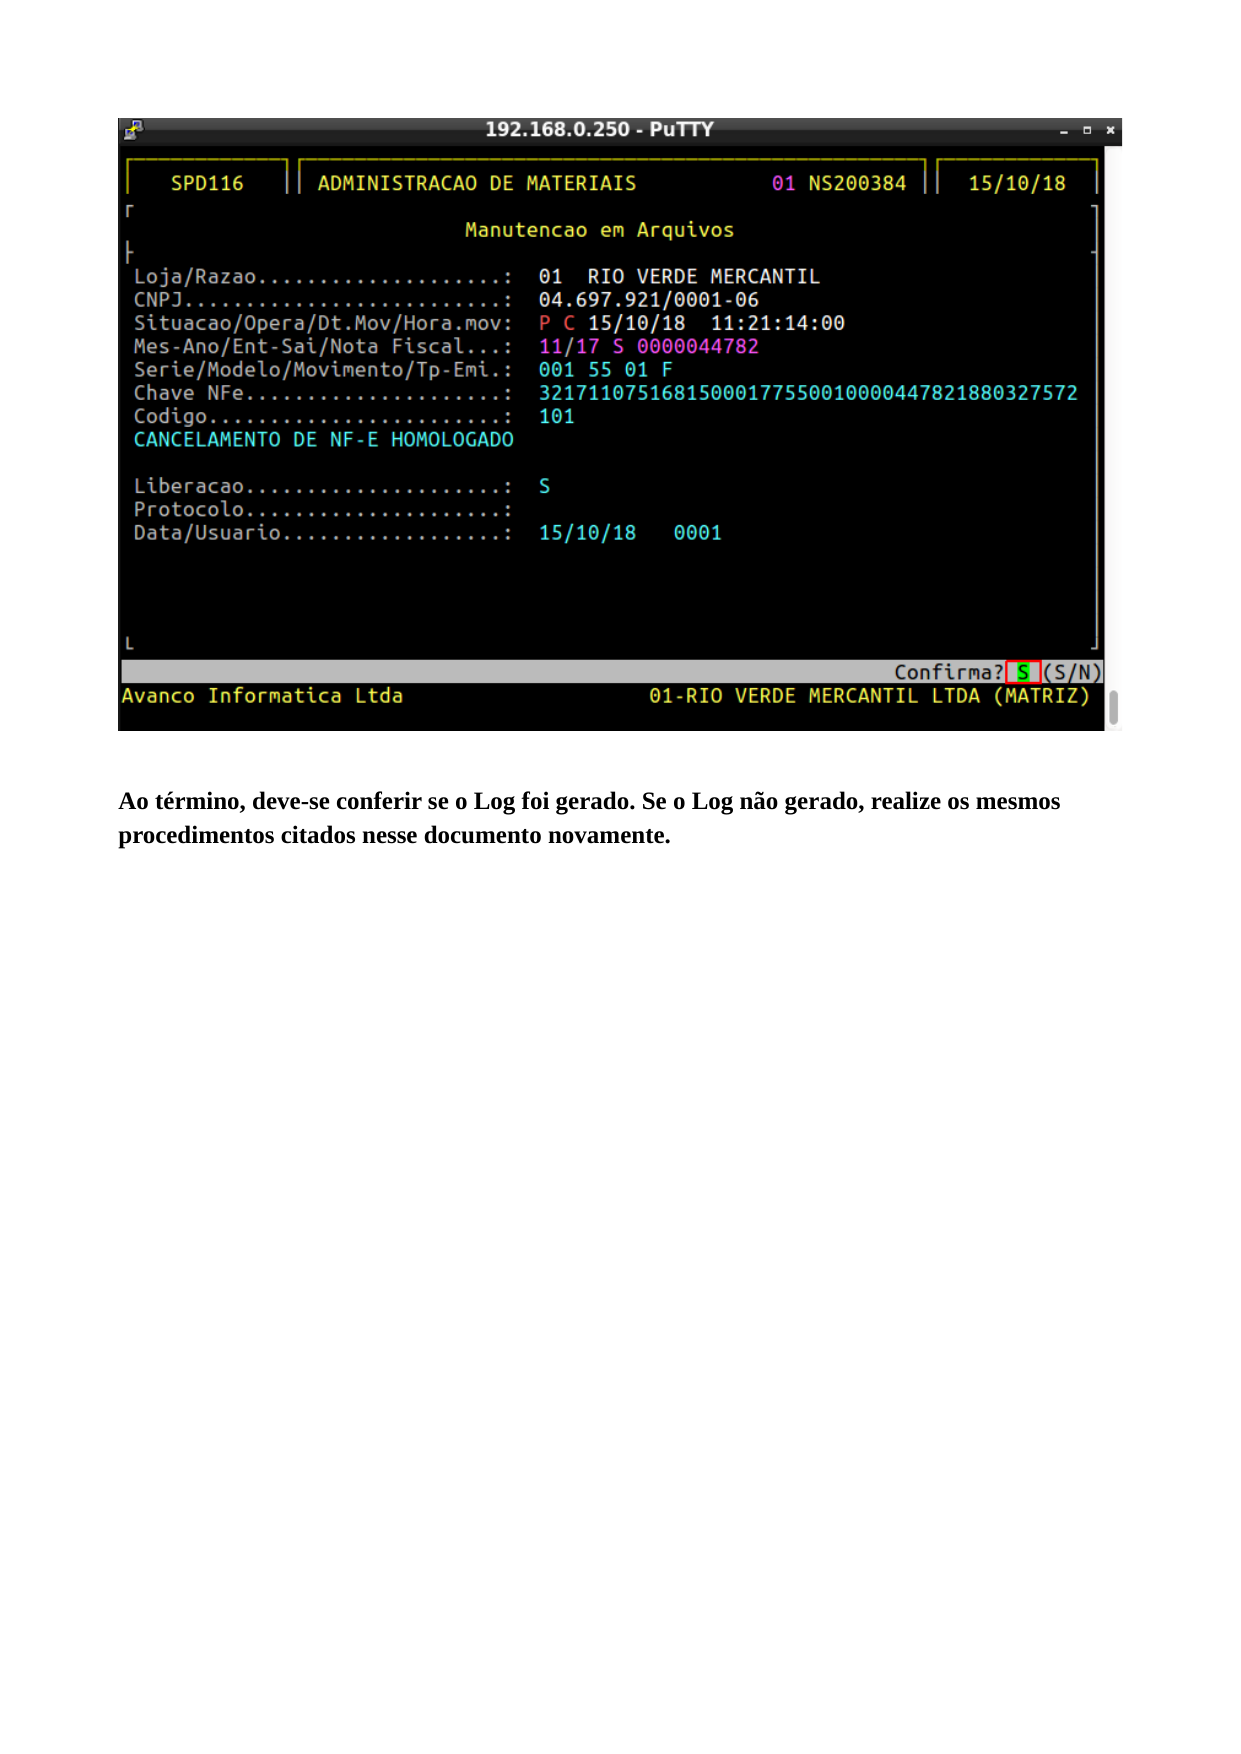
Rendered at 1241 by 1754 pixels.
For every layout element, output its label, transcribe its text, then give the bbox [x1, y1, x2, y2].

text Ao término, deve-se conferir se o Log foi gerado. Se o Log não gerado, realize os mesmos procedimentos citados nesse documento novamente. [118, 786, 1122, 849]
picture [118, 118, 1123, 731]
